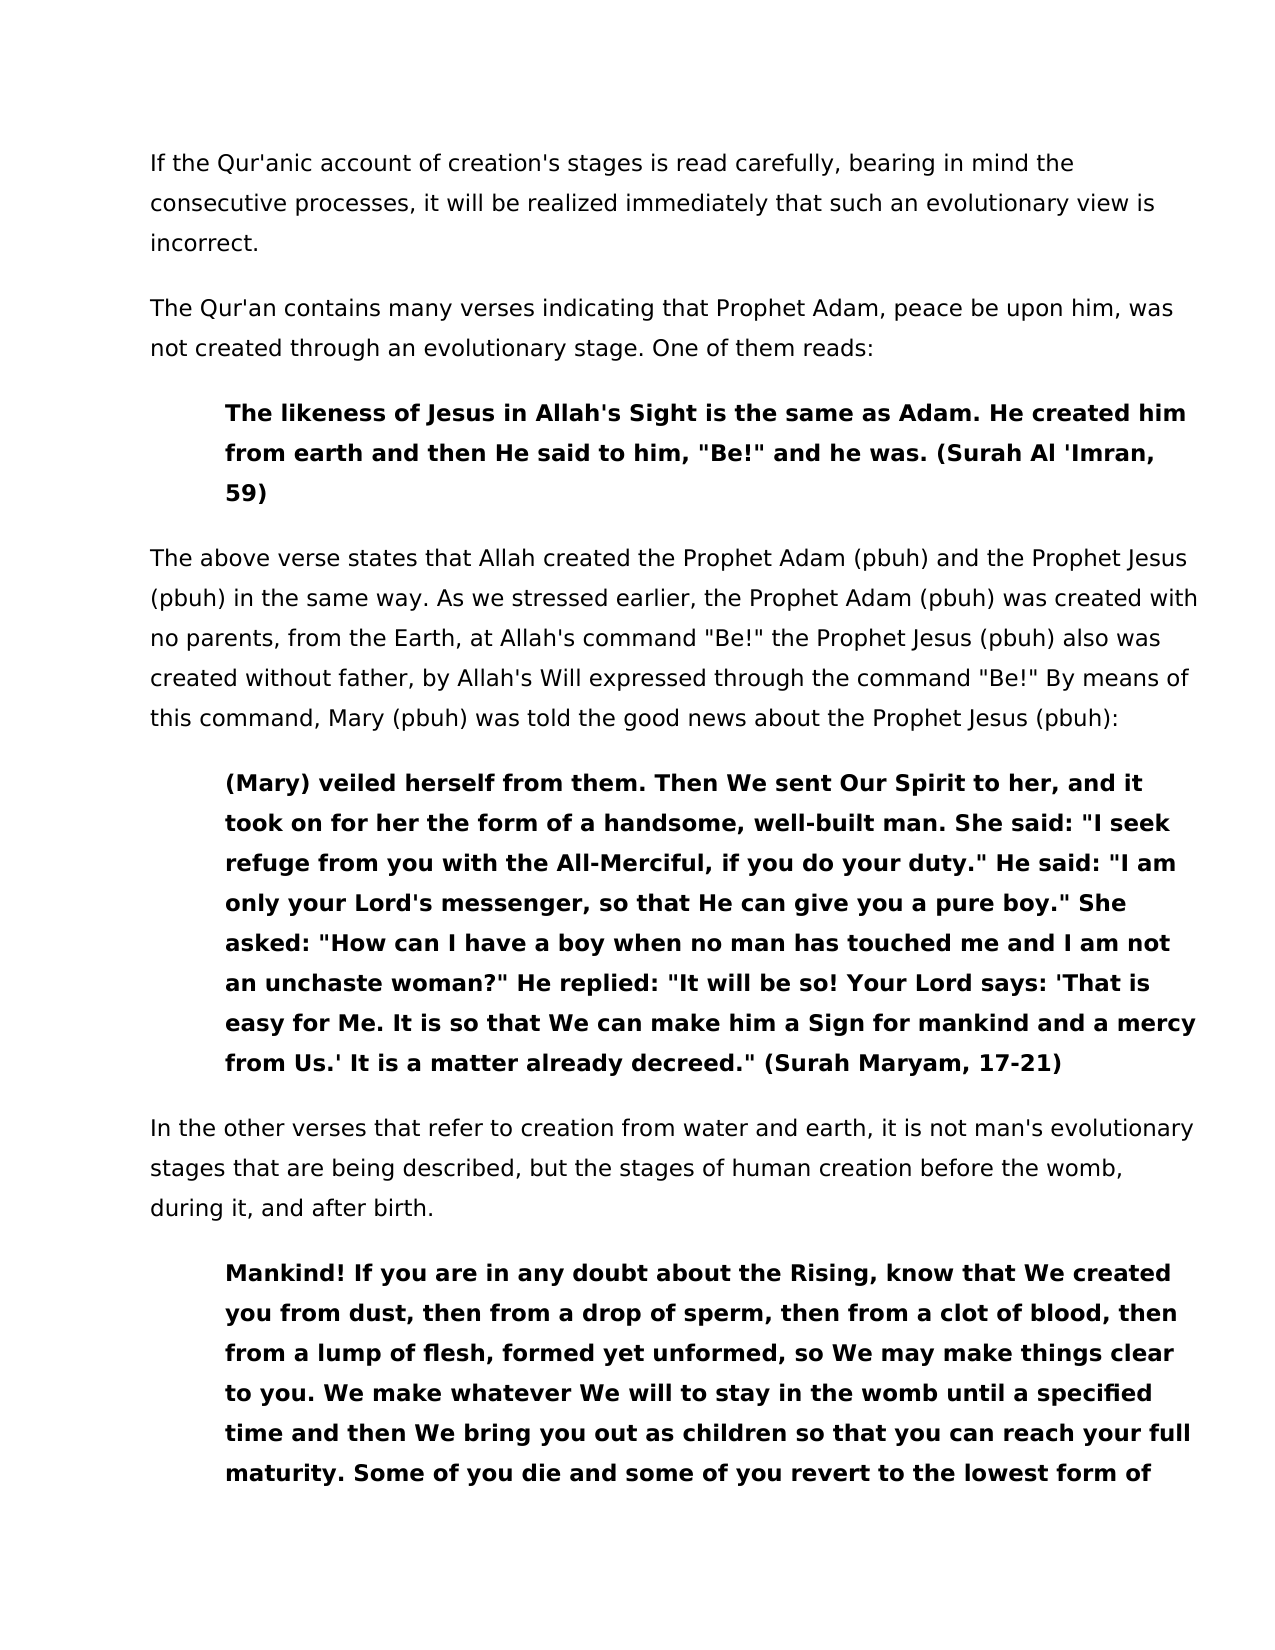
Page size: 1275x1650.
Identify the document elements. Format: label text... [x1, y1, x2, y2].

text The above verse states that Allah created the Prophet Adam (pbuh) and the Prophet Jesus (pbuh) in the same way. As we stressed earlier, the Prophet Adam (pbuh) was created with no parents, from the Earth, at Allah's command "Be!" the Prophet Jesus (pbuh) also was created without father, by Allah's Will expressed through the command "Be!" By means of this command, Mary (pbuh) was told the good news about the Prophet Jesus (pbuh): [150, 545, 1200, 732]
text If the Qur'anic account of creation's stages is read carefully, bearing in mind the consecutive processes, it will be realized immediately that such an evolutionary view is incorrect. [150, 150, 1200, 257]
text The likeness of Jesus in Allah's Sight is the same as Adam. He created him from earth and then He said to him, "Be!" and he was. (Surah Al 'Imran, 59) [225, 400, 1200, 507]
text Mankind! If you are in any doubt about the Rising, know that We created you from dust, then from a drop of sperm, then from a clot of blood, then from a lump of flesh, formed yet unformed, so We may make things clear to you. We make whatever We will to stay in the womb until a specified time and then We bring you out as children so that you can reach your full maturity. Some of you die and some of you revert to the lowest form of [225, 1260, 1200, 1487]
text In the other verses that refer to creation from water and earth, it is not man's evolutionary stages that are being described, but the stages of human creation before the womb, during it, and after birth. [150, 1115, 1200, 1222]
text The Qur'an contains many verses indicating that Prophet Adam, peace be upon him, was not created through an evolutionary stage. One of them reads: [150, 295, 1200, 362]
text (Mary) veiled herself from them. Then We sent Our Spirit to her, and it took on for her the form of a handsome, well-built man. She said: "I seek refuge from you with the All-Merciful, if you do your duty." He said: "I am only your Lord's messenger, so that He can give you a pure boy." She asked: "How can I have a boy when no man has touched me and I am not an unchaste woman?" He replied: "It will be so! Your Lord says: 'That is easy for Me. It is so that We can make him a Sign for mankind and a mercy from Us.' It is a matter already decreed." (Surah Maryam, 17-21) [225, 770, 1200, 1077]
